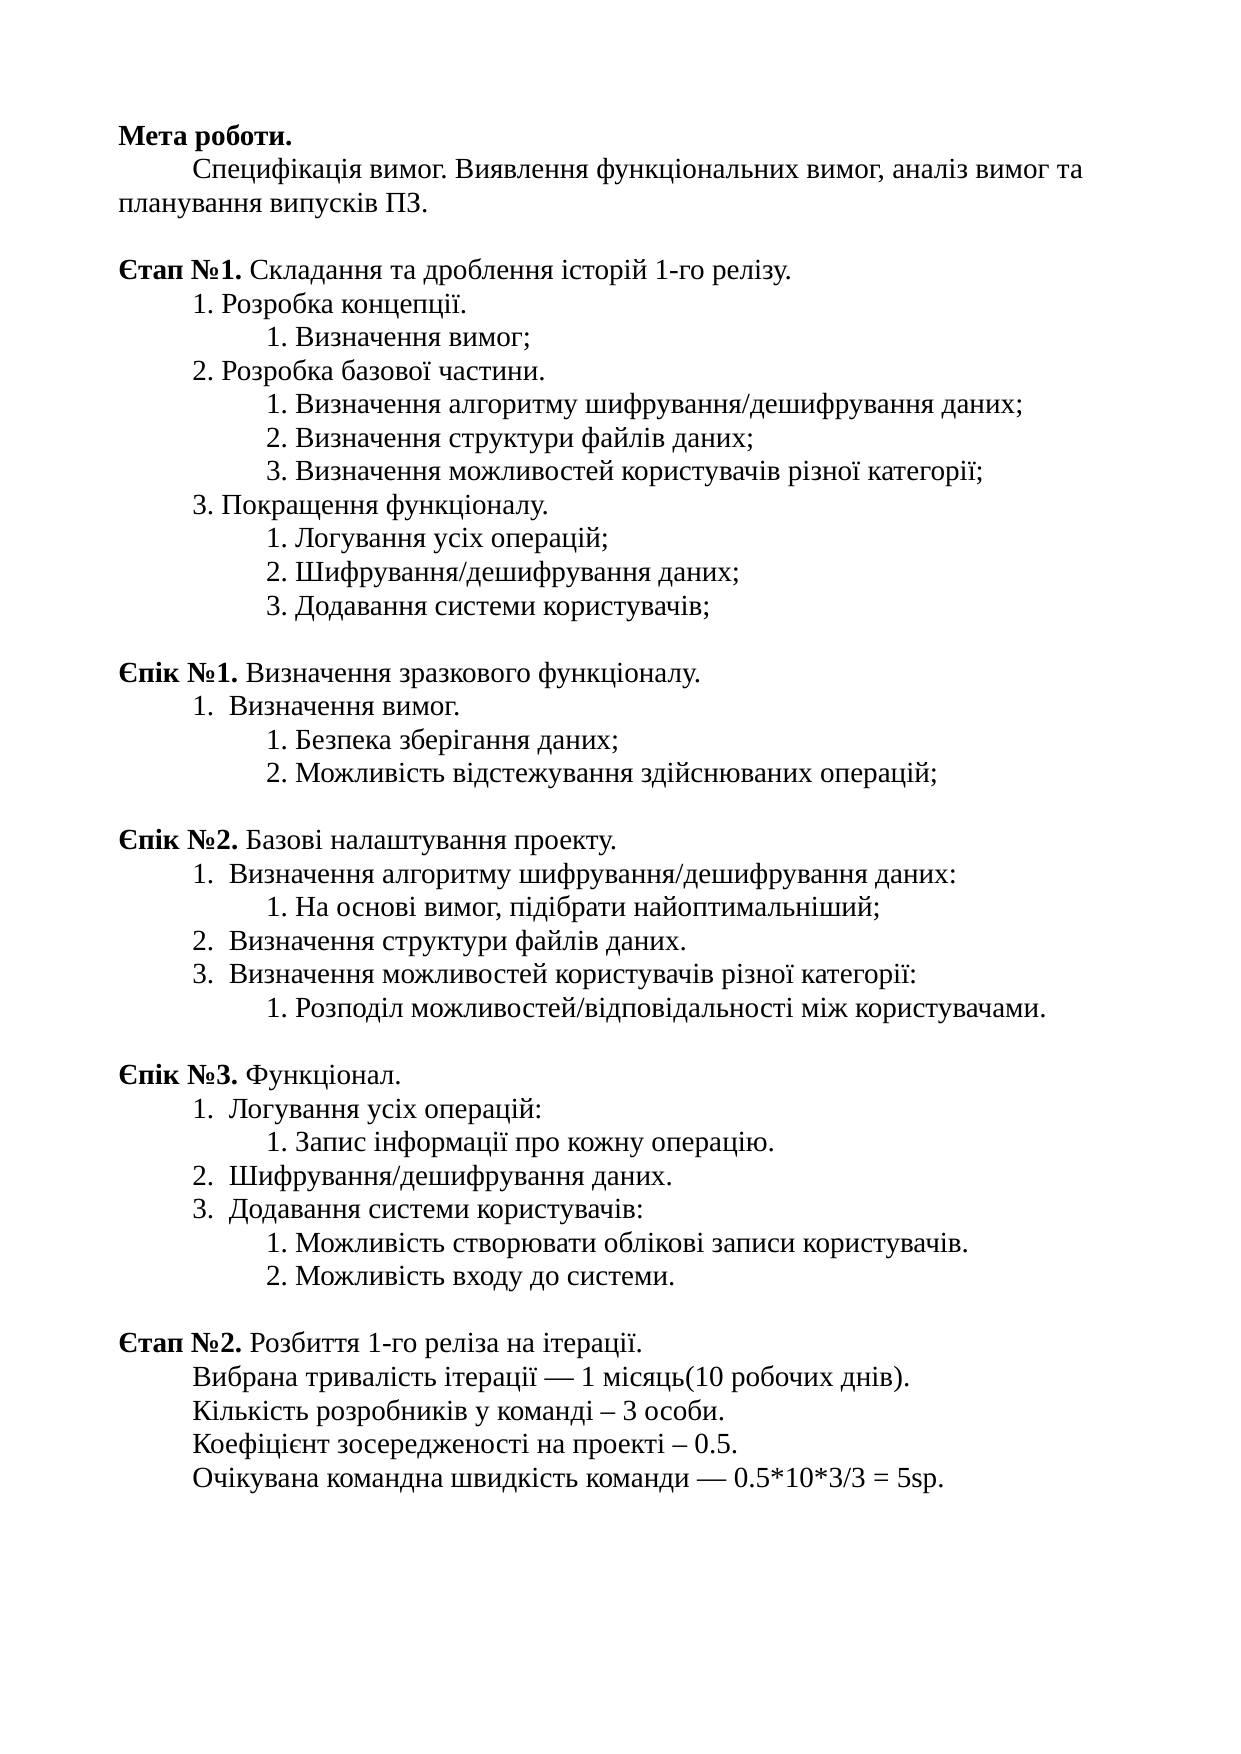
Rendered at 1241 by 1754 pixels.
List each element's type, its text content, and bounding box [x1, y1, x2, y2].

text 2. Шифрування/дешифрування даних; [118, 554, 1122, 588]
text Єтап №2. Розбиття 1-го реліза на ітерації. [118, 1326, 1122, 1359]
text Єпік №3. Функціонал. [118, 1057, 1122, 1091]
text 2. Визначення структури файлів даних. [118, 923, 1122, 957]
text Специфікація вимог. Виявлення функціональних вимог, аналіз вимог та планування випусків ПЗ. [118, 152, 1122, 219]
text 1. Розробка концепції. [118, 286, 1122, 319]
text 1. Логування усіх операцій: [118, 1091, 1122, 1124]
text Вибрана тривалість ітерації — 1 місяць(10 робочих днів). [118, 1359, 1122, 1393]
text 1. Визначення алгоритму шифрування/дешифрування даних: [118, 856, 1122, 889]
text 2. Розробка базової частини. [118, 353, 1122, 386]
text 3. Додавання системи користувачів: [118, 1191, 1122, 1225]
text Коефіцієнт зосередженості на проекті – 0.5. [118, 1426, 1122, 1460]
text 3. Покращення функціоналу. [118, 487, 1122, 521]
text Очікувана командна швидкість команди — 0.5*10*3/3 = 5sp. [118, 1460, 1122, 1493]
text Єтап №1. Складання та дроблення історій 1-го релізу. [118, 252, 1122, 286]
text 1. Визначення вимог; [118, 319, 1122, 353]
text 3. Додавання системи користувачів; [118, 588, 1122, 621]
text Мета роботи. [118, 118, 1122, 152]
text 3. Визначення можливостей користувачів різної категорії; [118, 453, 1122, 487]
text 1. Визначення алгоритму шифрування/дешифрування даних; [118, 386, 1122, 420]
text 1. Запис інформації про кожну операцію. [118, 1124, 1122, 1158]
text 1. Визначення вимог. [118, 688, 1122, 722]
text 1. Логування усіх операцій; [118, 521, 1122, 554]
text 2. Можливість відстежування здійснюваних операцій; [118, 755, 1122, 789]
text 1. Безпека зберігання даних; [118, 722, 1122, 755]
text Єпік №1. Визначення зразкового функціоналу. [118, 655, 1122, 688]
text Єпік №2. Базові налаштування проекту. [118, 822, 1122, 856]
text 2. Шифрування/дешифрування даних. [118, 1158, 1122, 1191]
text Кількість розробників у команді – 3 особи. [118, 1393, 1122, 1426]
text 1. На основі вимог, підібрати найоптимальніший; [118, 889, 1122, 923]
text 1. Розподіл можливостей/відповідальності між користувачами. [118, 990, 1122, 1024]
text 1. Можливість створювати облікові записи користувачів. [118, 1225, 1122, 1258]
text 3. Визначення можливостей користувачів різної категорії: [118, 957, 1122, 990]
text 2. Визначення структури файлів даних; [118, 420, 1122, 453]
text 2. Можливість входу до системи. [118, 1258, 1122, 1292]
